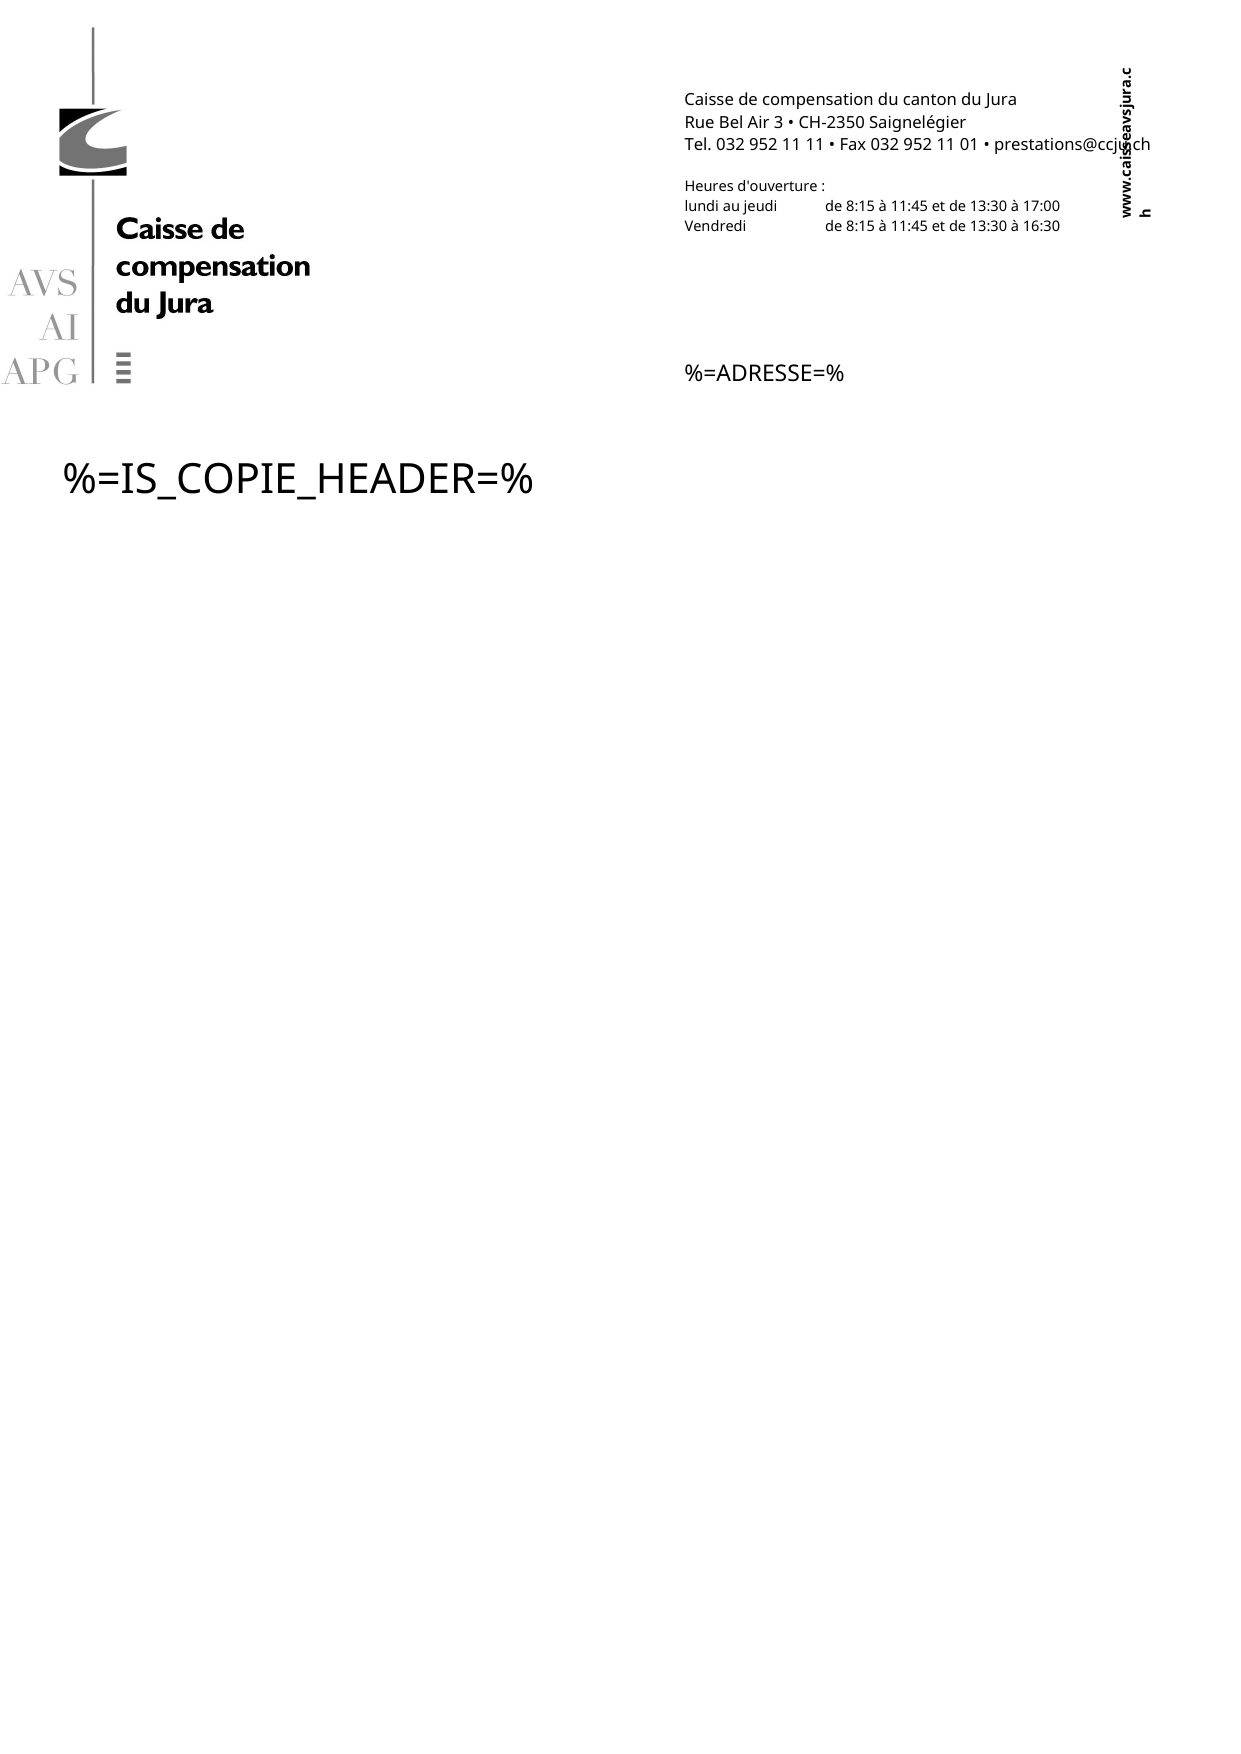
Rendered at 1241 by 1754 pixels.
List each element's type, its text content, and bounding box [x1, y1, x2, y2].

table_header Caisse de compensation du canton du Jura Rue Bel Air 3 • CH-2350 Saignelégier Tel. 032 952 11 11 • Fax 032 952 11 01 • prestations@ccju.ch Heures d'ouverture : lundi au jeudi de 8:15 à 11:45 et de 13:30 à 17:00 Vendredi de 8:15 à 11:45 et de 13:30 à 16:30 %=ADRESSE=% [679, 39, 1180, 512]
table_cell %=IS_COPIE_HEADER=% [0, 444, 678, 512]
table_header [0, 39, 678, 443]
picture [0, 24, 311, 385]
